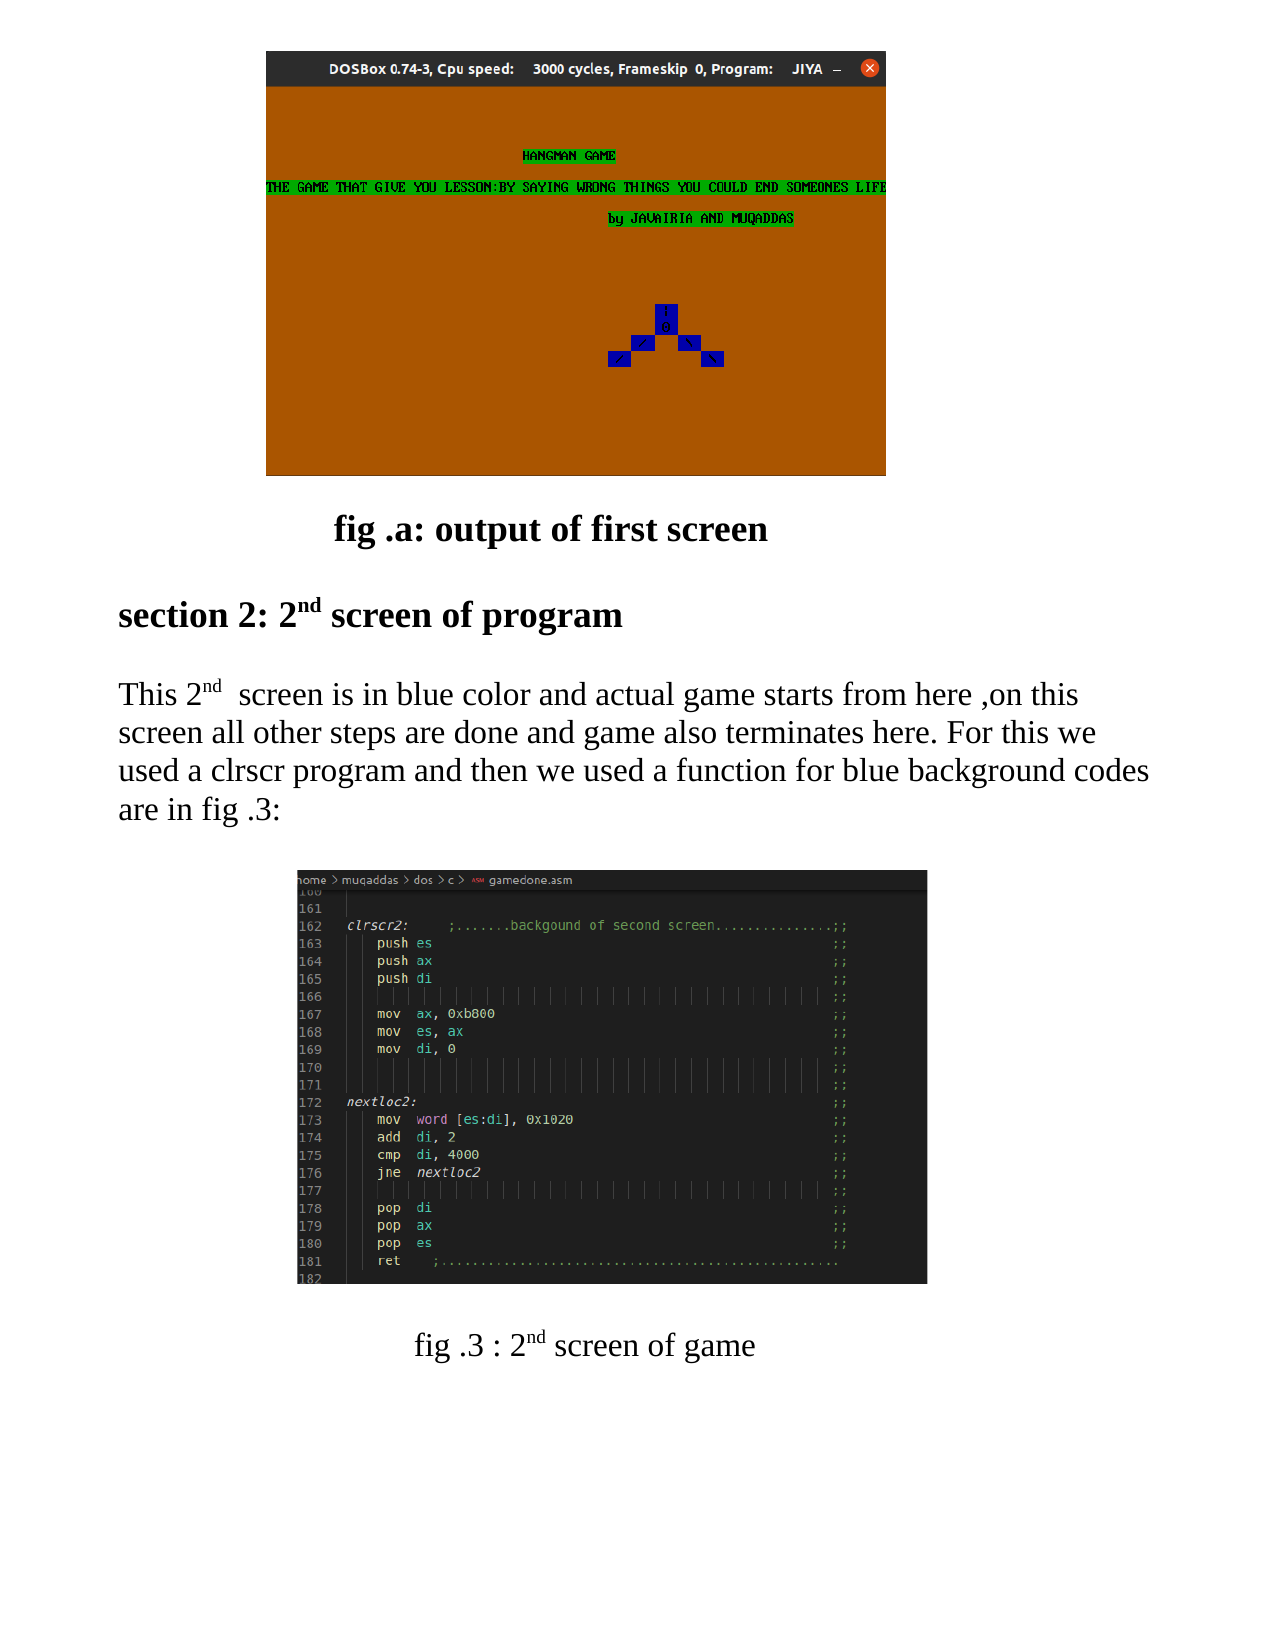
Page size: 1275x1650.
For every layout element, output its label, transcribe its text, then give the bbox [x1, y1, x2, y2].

picture [297, 870, 928, 1284]
picture [266, 51, 886, 476]
text fig .a: output of first screen [118, 506, 1157, 549]
text This 2nd screen is in blue color and actual game starts from here ,on this screen all other steps are done and game also terminates here. For this we used a clrscr program and then we used a function for blue background codes are in fig .3: [118, 674, 1157, 827]
text fig .3 : 2nd screen of game [118, 1326, 1157, 1364]
text section 2: 2nd screen of program [118, 592, 1157, 636]
